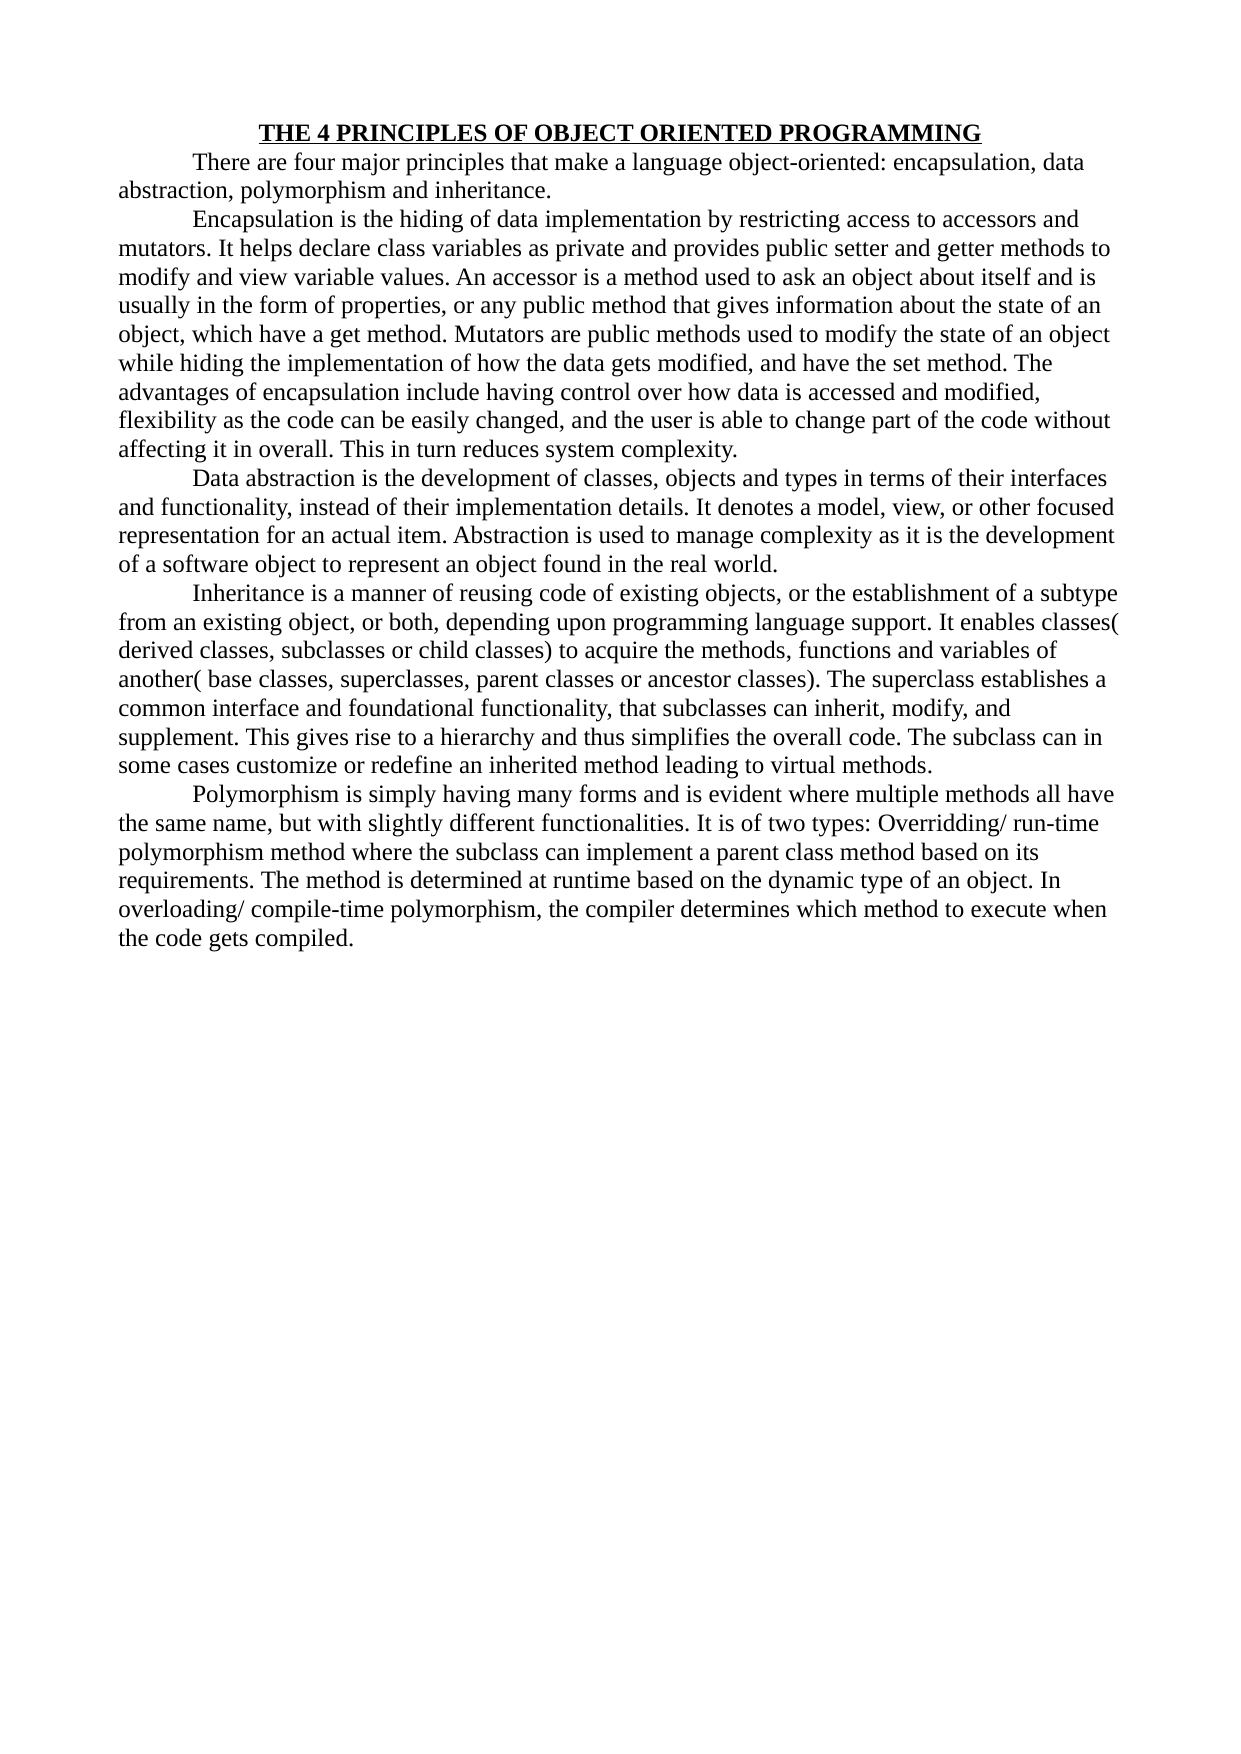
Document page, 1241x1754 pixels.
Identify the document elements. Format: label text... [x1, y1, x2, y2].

text Data abstraction is the development of classes, objects and types in terms of their interfaces and functionality, instead of their implementation details. It denotes a model, view, or other focused representation for an actual item. Abstraction is used to manage complexity as it is the development of a software object to represent an object found in the real world. [118, 463, 1122, 578]
text Polymorphism is simply having many forms and is evident where multiple methods all have the same name, but with slightly different functionalities. It is of two types: Overridding/ run-time polymorphism method where the subclass can implement a parent class method based on its requirements. The method is determined at runtime based on the dynamic type of an object. In overloading/ compile-time polymorphism, the compiler determines which method to execute when the code gets compiled. [118, 779, 1122, 952]
text Inheritance is a manner of reusing code of existing objects, or the establishment of a subtype from an existing object, or both, depending upon programming language support. It enables classes( derived classes, subclasses or child classes) to acquire the methods, functions and variables of another( base classes, superclasses, parent classes or ancestor classes). The superclass establishes a common interface and foundational functionality, that subclasses can inherit, modify, and supplement. This gives rise to a hierarchy and thus simplifies the overall code. The subclass can in some cases customize or redefine an inherited method leading to virtual methods. [118, 578, 1122, 779]
text There are four major principles that make a language object-oriented: encapsulation, data abstraction, polymorphism and inheritance. [118, 147, 1122, 204]
text THE 4 PRINCIPLES OF OBJECT ORIENTED PROGRAMMING [118, 118, 1122, 147]
text Encapsulation is the hiding of data implementation by restricting access to accessors and mutators. It helps declare class variables as private and provides public setter and getter methods to modify and view variable values. An accessor is a method used to ask an object about itself and is usually in the form of properties, or any public method that gives information about the state of an object, which have a get method. Mutators are public methods used to modify the state of an object while hiding the implementation of how the data gets modified, and have the set method. The advantages of encapsulation include having control over how data is accessed and modified, flexibility as the code can be easily changed, and the user is able to change part of the code without affecting it in overall. This in turn reduces system complexity. [118, 204, 1122, 463]
